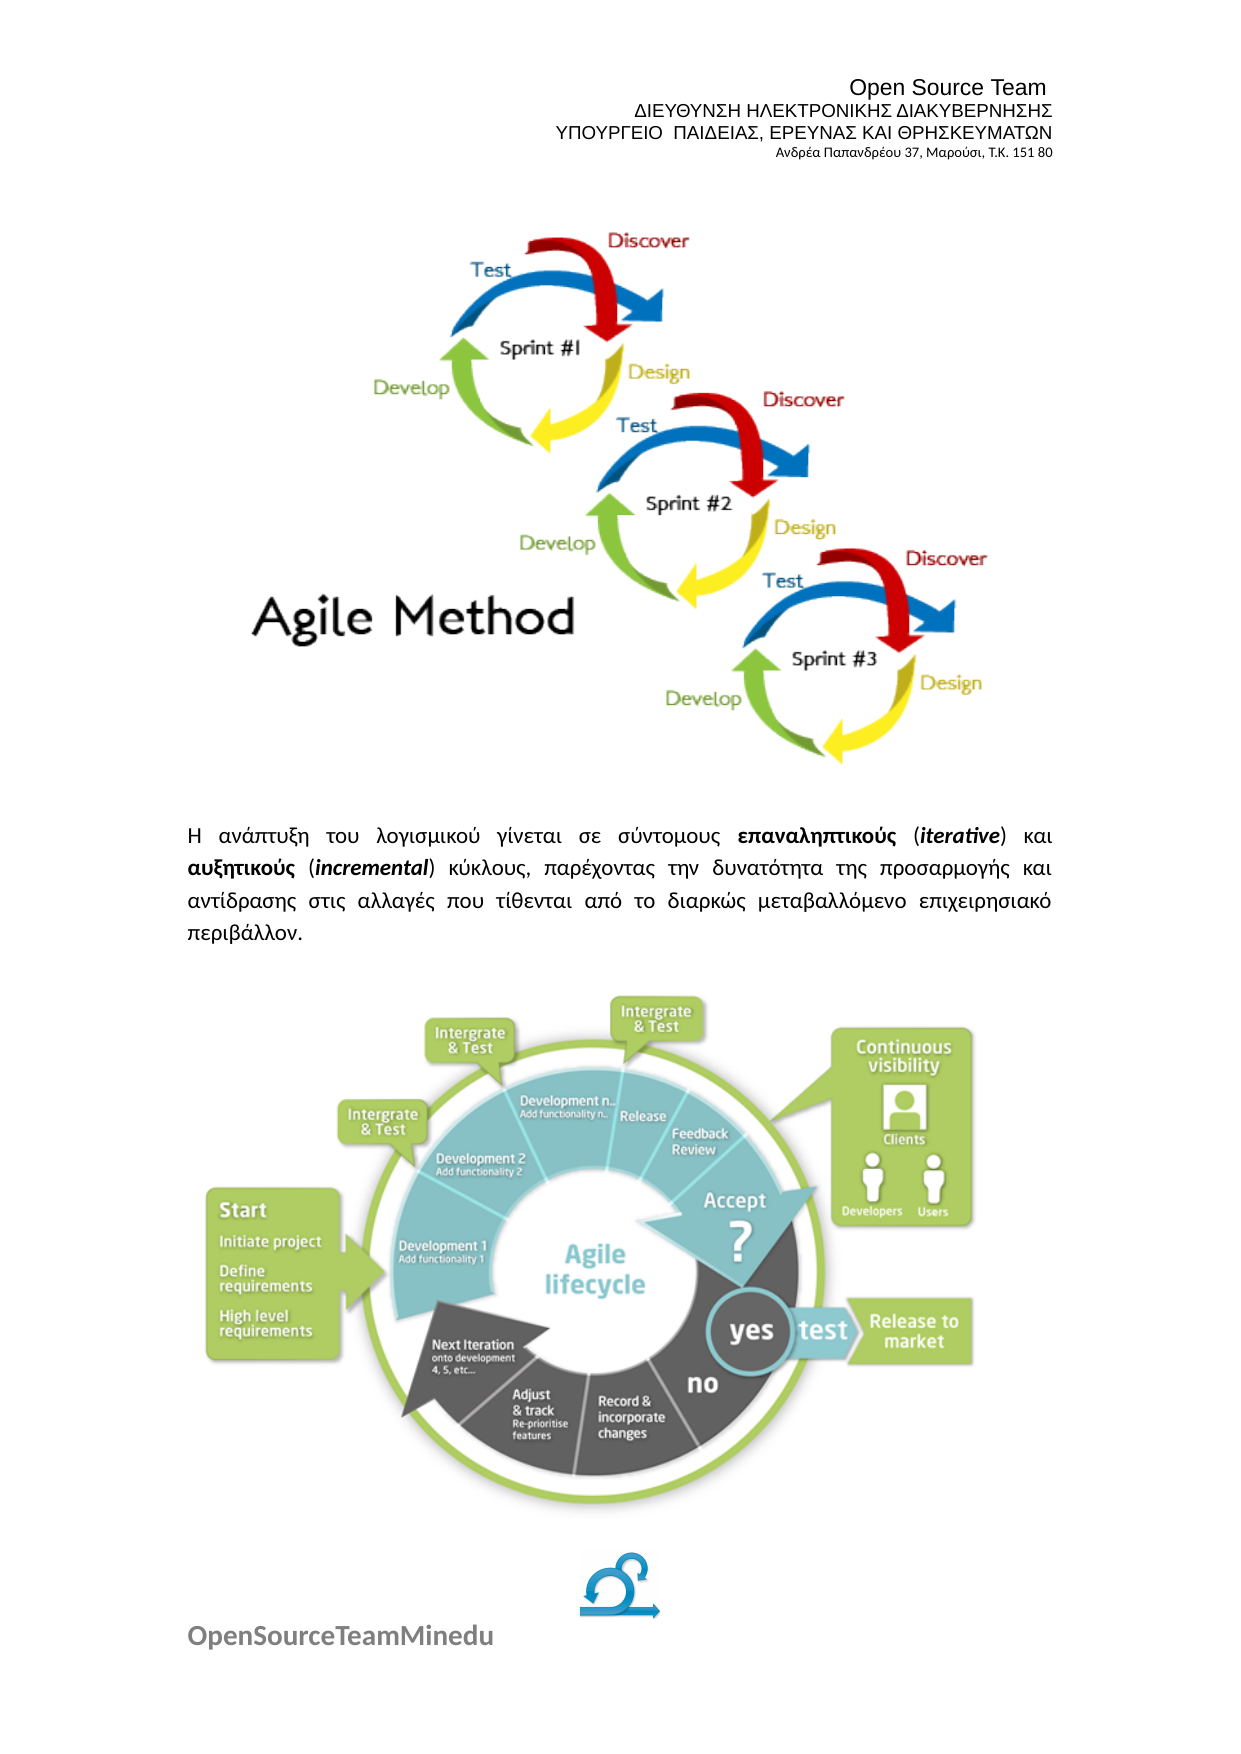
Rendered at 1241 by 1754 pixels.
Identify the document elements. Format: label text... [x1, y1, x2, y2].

picture [187, 191, 1065, 818]
text Η ανάπτυξη του λογισμικού γίνεται σε σύντομους επαναληπτικούς (iterative) και αυξητικούς (incremental) κύκλους, παρέχοντας την δυνατότητα της προσαρμογής και αντίδρασης στις αλλαγές που τίθενται από το διαρκώς μεταβαλλόμενο επιχειρησιακό περιβάλλον. [187, 818, 1053, 946]
picture [579, 1550, 661, 1619]
picture [187, 971, 1013, 1518]
